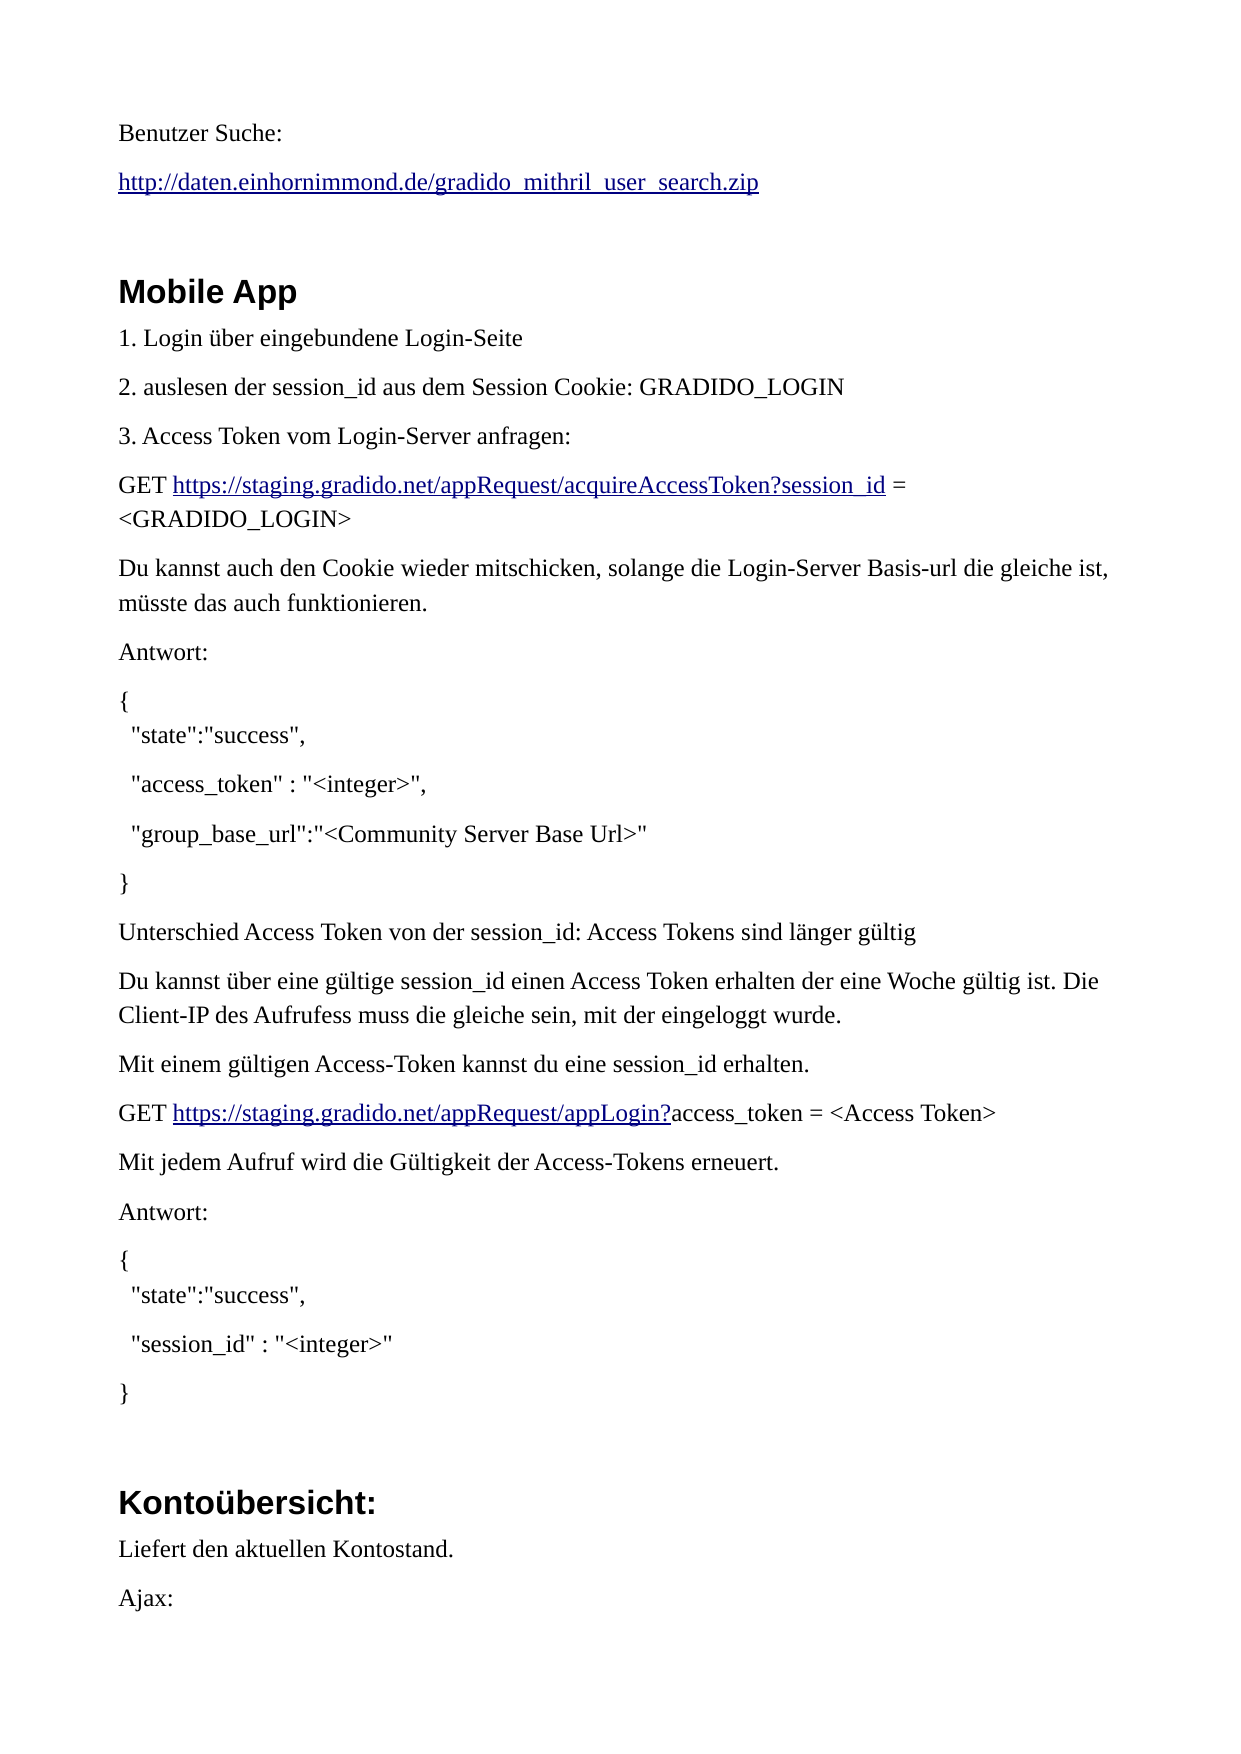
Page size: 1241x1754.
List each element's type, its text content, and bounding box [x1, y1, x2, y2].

text Unterschied Access Token von der session_id: Access Tokens sind länger gültig [118, 917, 1122, 946]
text } [118, 1378, 1122, 1407]
text Du kannst auch den Cookie wieder mitschicken, solange die Login-Server Basis-url die gleiche ist, müsste das auch funktionieren. [118, 553, 1122, 617]
text GET https://staging.gradido.net/appRequest/acquireAccessToken?session_id = <GRADIDO_LOGIN> [118, 470, 1122, 533]
text Benutzer Suche: [118, 118, 1122, 147]
subtitle Mobile App [118, 272, 1122, 310]
text 3. Access Token vom Login-Server anfragen: [118, 421, 1122, 449]
text 2. auslesen der session_id aus dem Session Cookie: GRADIDO_LOGIN [118, 372, 1122, 401]
text { "state":"success", [118, 1246, 1122, 1309]
subtitle Kontoübersicht: [118, 1483, 1122, 1521]
text http://daten.einhornimmond.de/gradido_mithril_user_search.zip [118, 167, 1122, 196]
text Antwort: [118, 637, 1122, 666]
text Mit einem gültigen Access-Token kannst du eine session_id erhalten. [118, 1049, 1122, 1078]
text Mit jedem Aufruf wird die Gültigkeit der Access-Tokens erneuert. [118, 1147, 1122, 1176]
text Du kannst über eine gültige session_id einen Access Token erhalten der eine Woche gültig ist. Die Client-IP des Aufrufess muss die gleiche sein, mit der eingeloggt wurde. [118, 966, 1122, 1029]
text "access_token" : "<integer>", [118, 769, 1122, 798]
text GET https://staging.gradido.net/appRequest/appLogin?access_token = <Access Token> [118, 1098, 1122, 1127]
text "group_base_url":"<Community Server Base Url>" [118, 819, 1122, 847]
text } [118, 868, 1122, 896]
text 1. Login über eingebundene Login-Seite [118, 323, 1122, 351]
text { "state":"success", [118, 686, 1122, 749]
text "session_id" : "<integer>" [118, 1329, 1122, 1358]
text Antwort: [118, 1197, 1122, 1225]
text Liefert den aktuellen Kontostand. [118, 1534, 1122, 1562]
text Ajax: [118, 1583, 1122, 1612]
